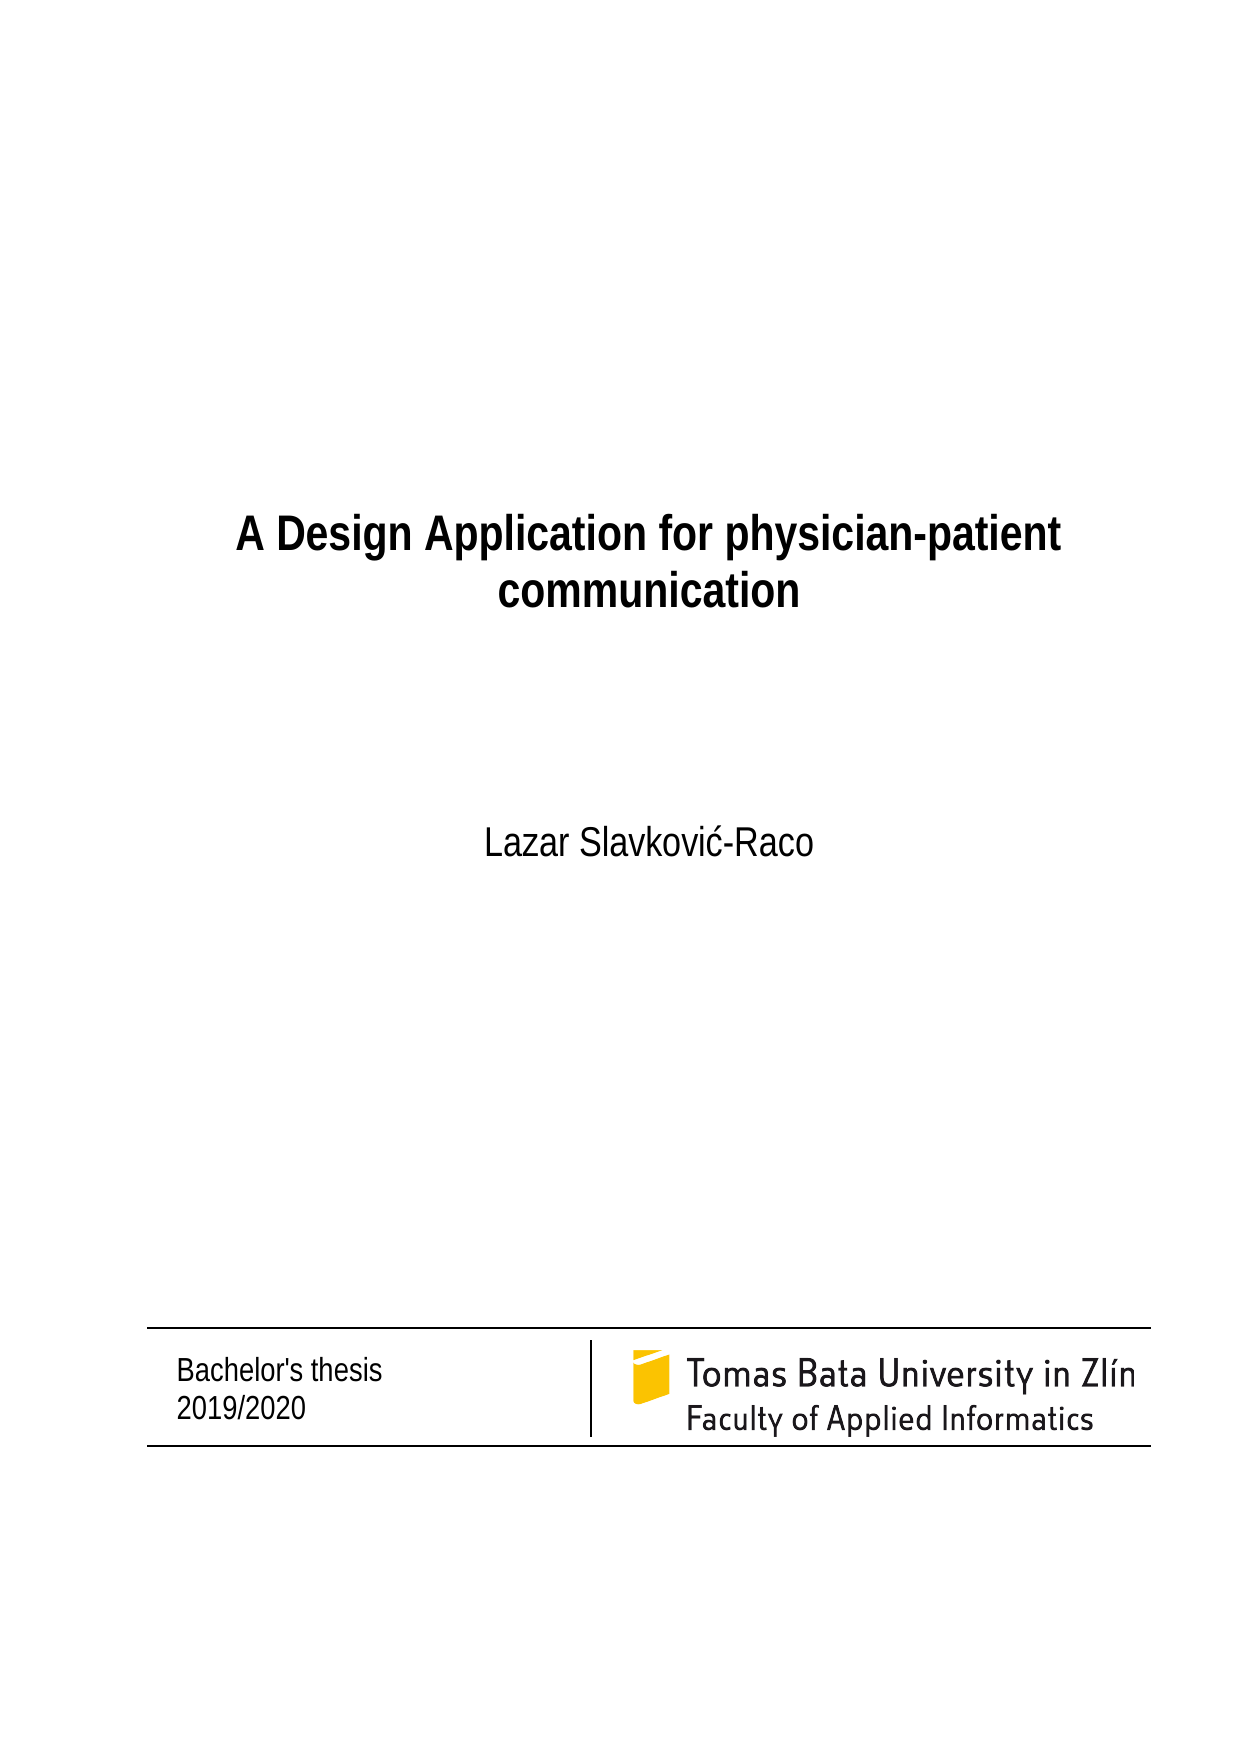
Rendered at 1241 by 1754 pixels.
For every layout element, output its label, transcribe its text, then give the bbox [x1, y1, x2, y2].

table_cell [592, 1340, 1151, 1437]
table_cell [147, 1448, 1151, 1631]
table_cell [147, 1437, 590, 1445]
table_cell [147, 709, 1151, 768]
table_cell [147, 916, 1151, 1327]
picture [633, 1350, 1134, 1437]
table_cell Bachelor's thesis 2019/2020 [147, 1340, 590, 1437]
table_header [147, 118, 1151, 413]
table_cell [147, 1329, 590, 1340]
table_cell A Design Application for physician-patient communication [147, 414, 1151, 709]
table_cell [590, 1437, 1151, 1445]
table_cell Lazar Slavković-Raco [147, 768, 1151, 916]
table_cell [590, 1329, 1151, 1340]
